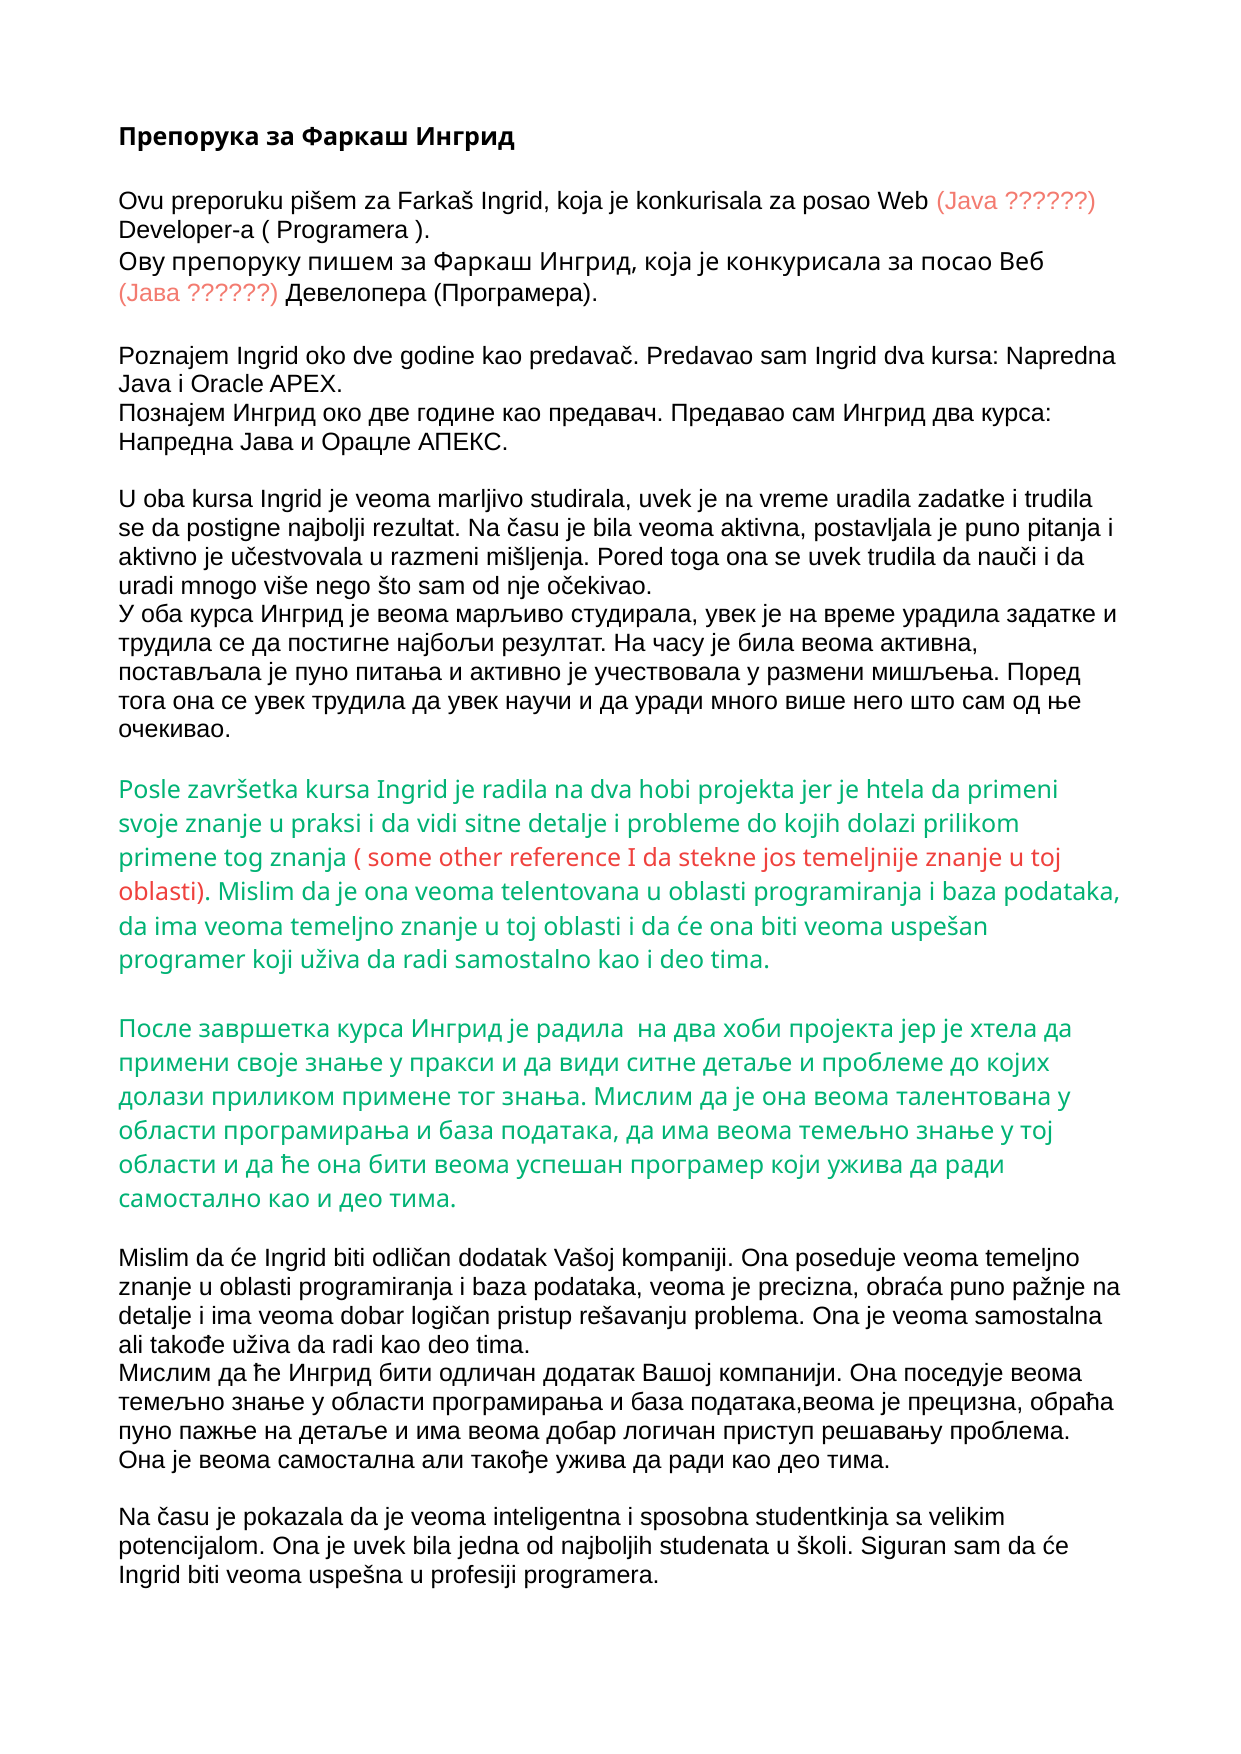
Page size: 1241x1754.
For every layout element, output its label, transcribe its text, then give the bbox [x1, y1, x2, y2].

text Na času je pokazala da je veoma inteligentna i sposobna studentkinja sa velikim potencijalom. Ona je uvek bila jedna od najboljih studenata u školi. Siguran sam da će Ingrid biti veoma uspešna u profesiji programera. [118, 1502, 1122, 1588]
text U oba kursa Ingrid je veoma marljivo studirala, uvek je na vreme uradila zadatke i trudila se da postigne najbolji rezultat. Na času je bila veoma aktivna, postavljala je puno pitanja i aktivno je učestvovala u razmeni mišljenja. Pored toga ona se uvek trudila da nauči i da uradi mnogo više nego što sam od nje očekivao. [118, 484, 1122, 599]
text Ovu preporuku pišem za Farkaš Ingrid, koja je konkurisala za posao Web (Java ??????) Developer-a ( Programera ). [118, 186, 1122, 244]
text Препорука за Фаркаш Ингрид [118, 118, 1122, 152]
text Poznajem Ingrid oko dve godine kao predavač. Predavao sam Ingrid dva kursa: Napredna Java i Oracle APEX. [118, 341, 1122, 398]
text Mislim da će Ingrid biti odličan dodatak Vašoj kompaniji. Ona poseduje veoma temeljno znanje u oblasti programiranja i baza podataka, veoma je precizna, obraća puno pažnje na detalje i ima veoma dobar logičan pristup rešavanju problema. Ona je veoma samostalna ali takođe uživa da radi kao deo tima. [118, 1243, 1122, 1358]
text После завршетка курса Ингрид је радила на два хоби пројекта јер је хтела да примени своје знање у пракси и да види ситне детаље и проблеме до којих долази приликом примене тог знања. Мислим да је она веома талентована у области програмирања и база података, да има веома темељно знање у тој области и да ће она бити веома успешан програмер који ужива да ради самостално као и део тима. [118, 1010, 1122, 1215]
text Познајем Ингрид око две године као предавач. Предавао сам Ингрид два курса: Напредна Јава и Орацле АПЕКC. [118, 398, 1122, 456]
text У оба курса Ингрид је веома марљиво студирала, увек је на време урадила задатке и трудила се да постигне најбољи резултат. На часу је била веома активна, постављала је пуно питања и активно је учествовала у размени мишљења. Поред тога она се увек трудила да увек научи и да уради много више него што сам од ње очекивао. [118, 599, 1122, 743]
text Posle završetka kursa Ingrid je radila na dva hobi projekta jer je htela da primeni svoje znanje u praksi i da vidi sitne detalje i probleme do kojih dolazi prilikom primene tog znanja ( some other reference I da stekne jos temeljnije znanje u toj oblasti). Mislim da je ona veoma telentovana u oblasti programiranja i baza podataka, da ima veoma temeljno znanje u toj oblasti i da će ona biti veoma uspešan programer koji uživa da radi samostalno kao i deo tima. [118, 772, 1122, 976]
text Ову препоруку пишем за Фаркаш Ингрид, која је конкурисала за посао Веб (Јава ??????) Девелопера (Програмера). [118, 244, 1122, 307]
text Мислим да ће Ингрид бити одличан додатак Вашој компанији. Она поседује веома темељно знање у области програмирања и база података,веома је прецизна, обраћа пуно пажње на детаље и има веома добар логичан приступ решавању проблема. Она је веома самостална али такође ужива да ради као део тима. [118, 1358, 1122, 1473]
